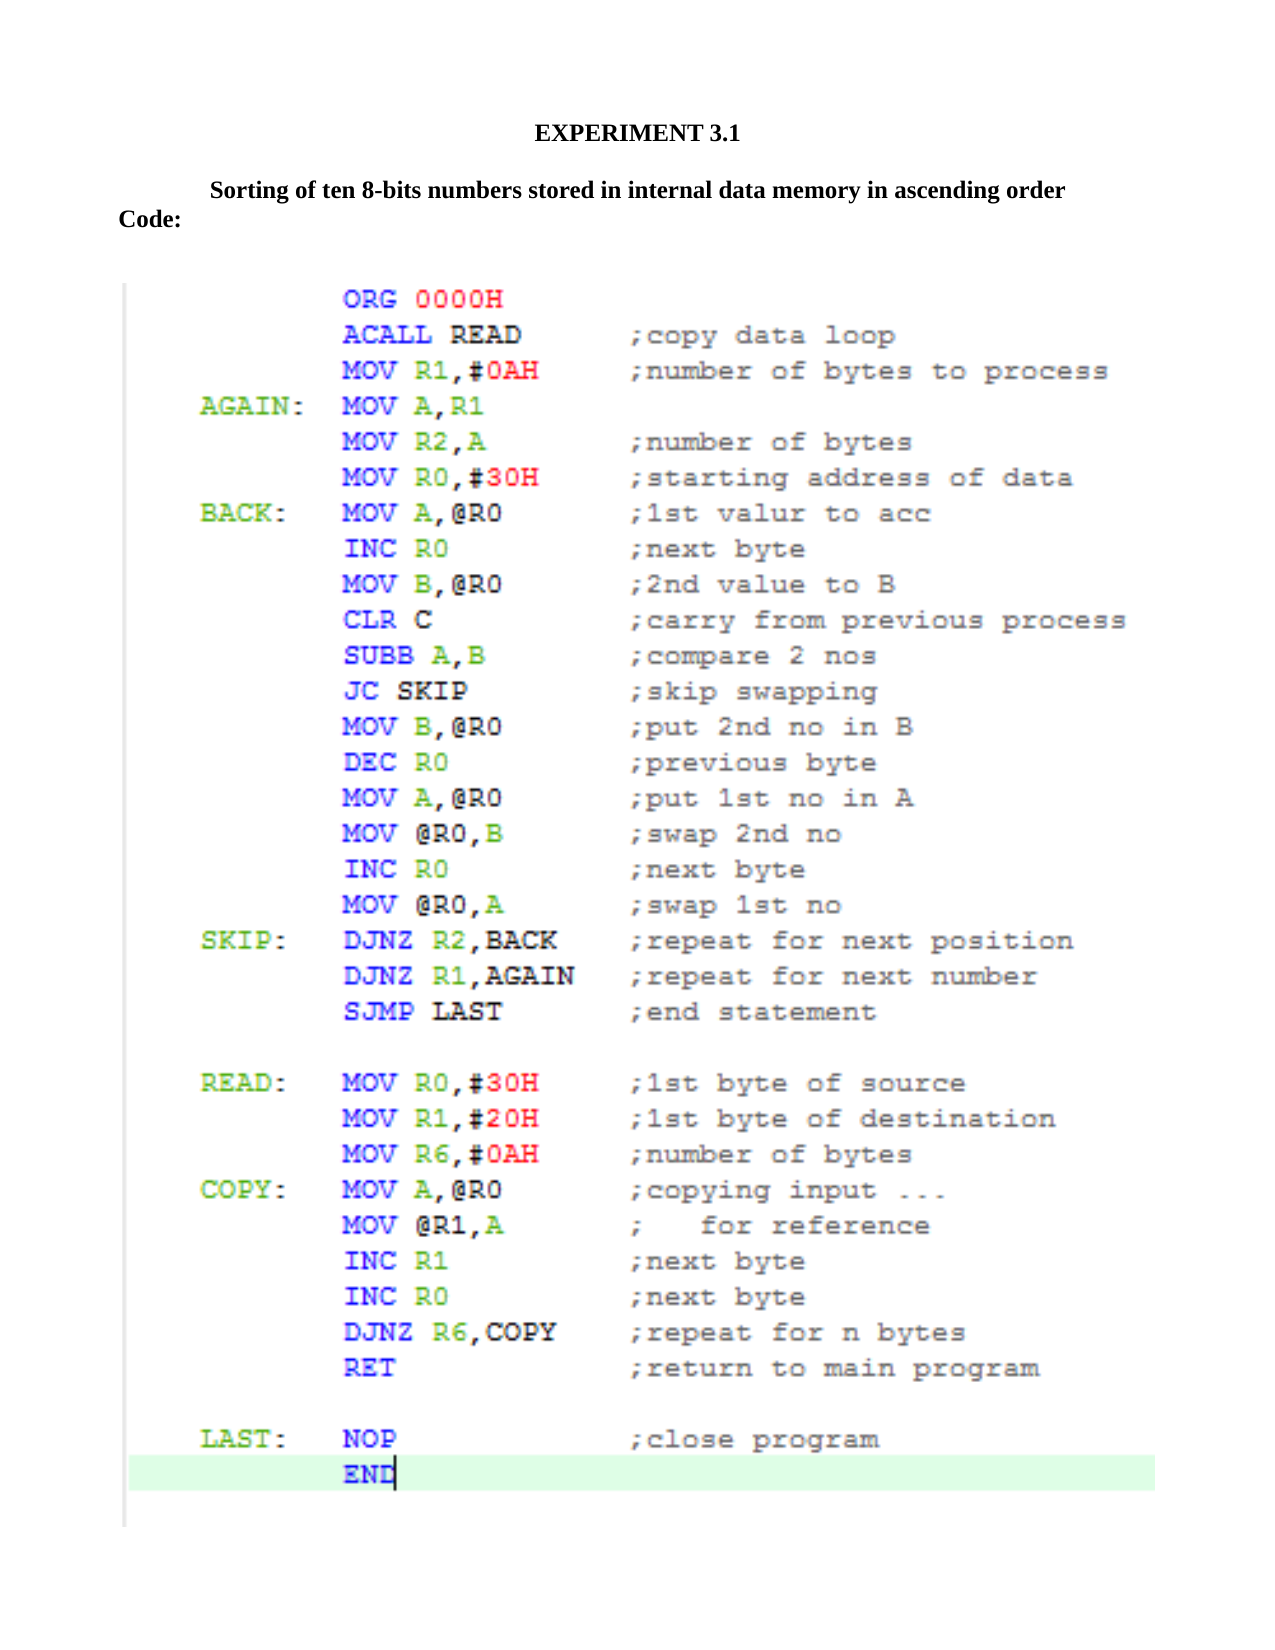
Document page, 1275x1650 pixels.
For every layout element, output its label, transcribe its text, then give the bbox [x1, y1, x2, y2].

text Sorting of ten 8-bits numbers stored in internal data memory in ascending order [118, 176, 1157, 204]
picture [122, 283, 1155, 1527]
text EXPERIMENT 3.1 [118, 118, 1157, 147]
text Code: [118, 204, 1157, 233]
